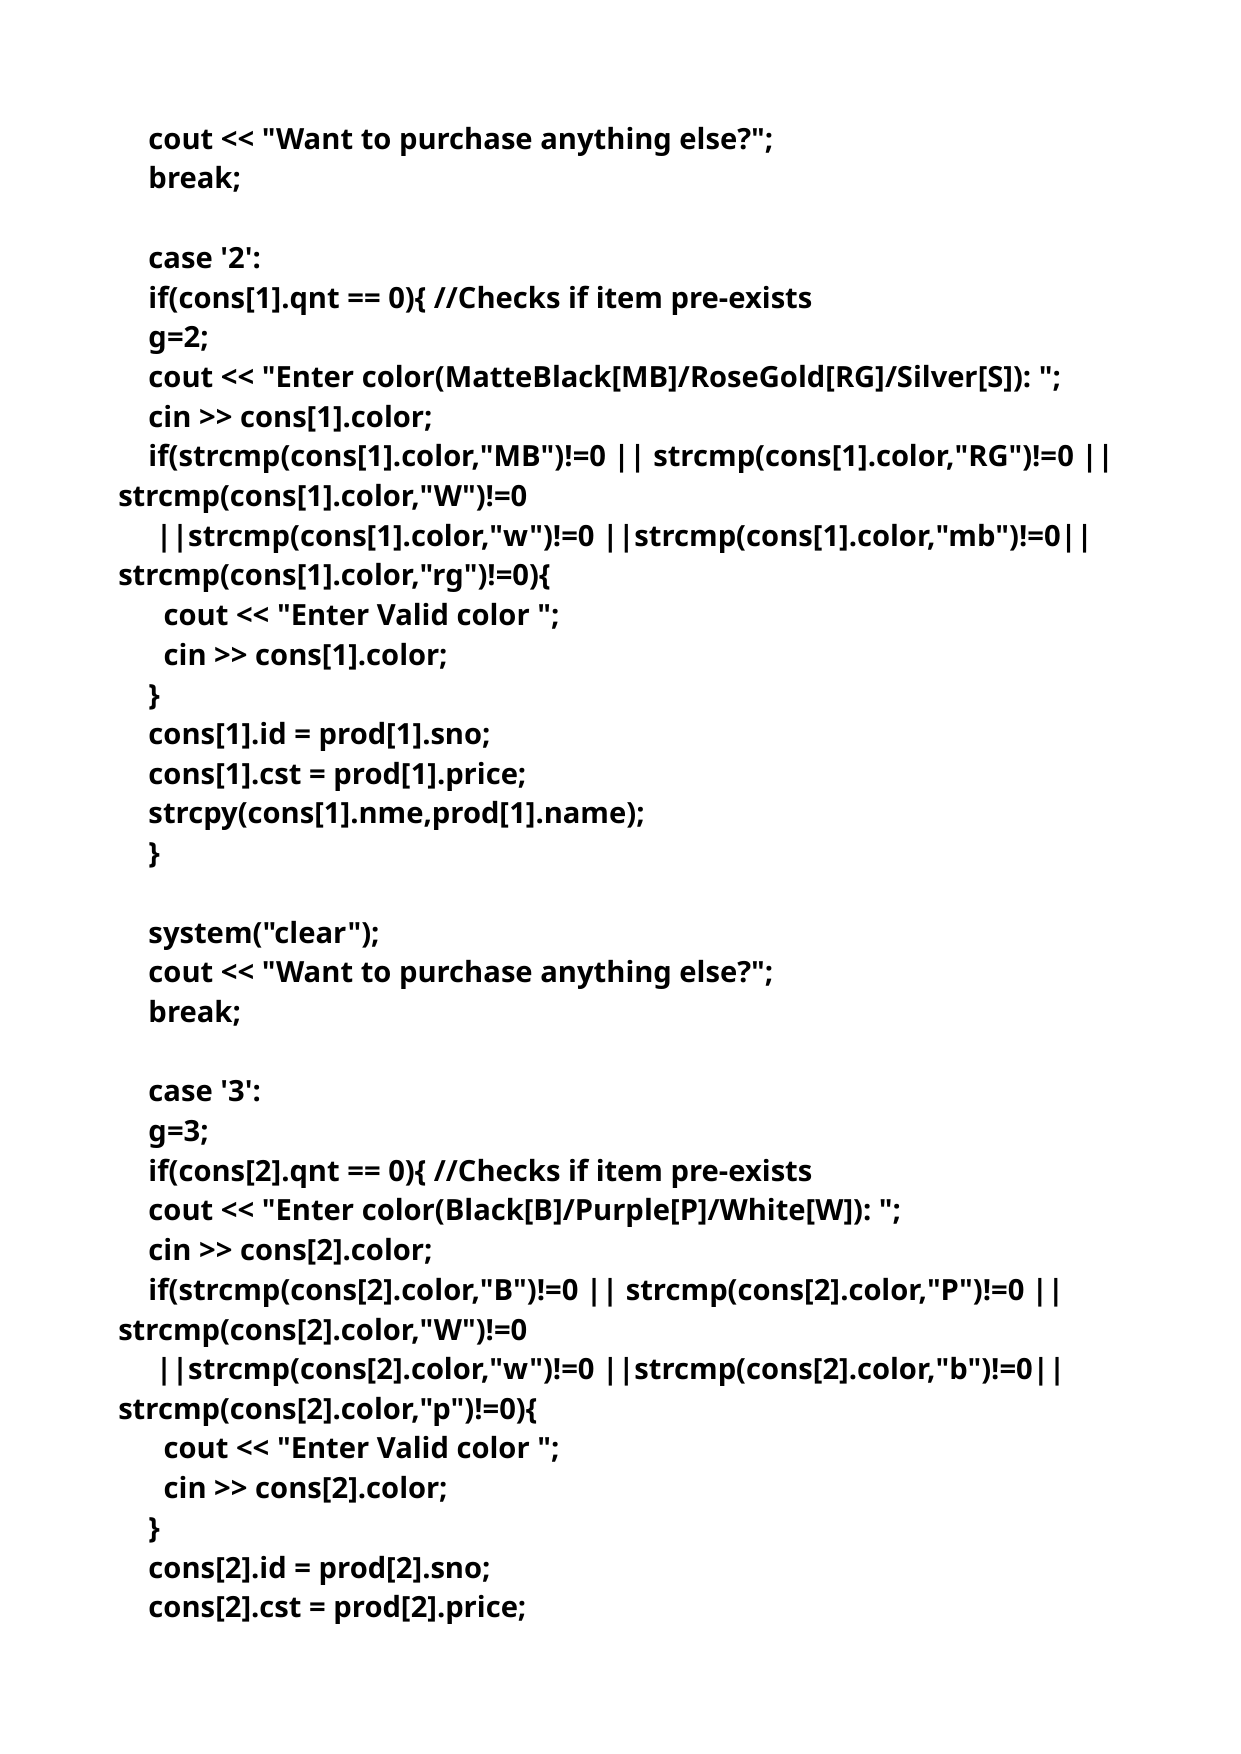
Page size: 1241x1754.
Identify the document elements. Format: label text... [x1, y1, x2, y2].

text } [118, 832, 1122, 872]
text break; [118, 991, 1122, 1031]
text g=2; [118, 317, 1122, 356]
text if(strcmp(cons[2].color,"B")!=0 || strcmp(cons[2].color,"P")!=0 || strcmp(cons[2].color,"W")!=0 [118, 1269, 1122, 1348]
text break; [118, 158, 1122, 197]
text cin >> cons[2].color; [118, 1467, 1122, 1507]
text case '2': [118, 237, 1122, 277]
text cons[1].cst = prod[1].price; [118, 753, 1122, 793]
text ||strcmp(cons[1].color,"w")!=0 ||strcmp(cons[1].color,"mb")!=0||strcmp(cons[1].color,"rg")!=0){ [118, 515, 1122, 594]
text case '3': [118, 1071, 1122, 1110]
text cout << "Want to purchase anything else?"; [118, 952, 1122, 991]
text cin >> cons[2].color; [118, 1229, 1122, 1269]
text cons[2].cst = prod[2].price; [118, 1587, 1122, 1626]
text cons[2].id = prod[2].sno; [118, 1547, 1122, 1587]
text if(strcmp(cons[1].color,"MB")!=0 || strcmp(cons[1].color,"RG")!=0 || strcmp(cons[1].color,"W")!=0 [118, 436, 1122, 515]
text cout << "Enter Valid color "; [118, 1428, 1122, 1467]
text cin >> cons[1].color; [118, 634, 1122, 674]
text cout << "Want to purchase anything else?"; [118, 118, 1122, 158]
text cons[1].id = prod[1].sno; [118, 713, 1122, 753]
text g=3; [118, 1110, 1122, 1150]
text if(cons[1].qnt == 0){ //Checks if item pre-exists [118, 277, 1122, 317]
text ||strcmp(cons[2].color,"w")!=0 ||strcmp(cons[2].color,"b")!=0||strcmp(cons[2].color,"p")!=0){ [118, 1348, 1122, 1428]
text cin >> cons[1].color; [118, 396, 1122, 436]
text cout << "Enter color(MatteBlack[MB]/RoseGold[RG]/Silver[S]): "; [118, 356, 1122, 396]
text } [118, 674, 1122, 713]
text strcpy(cons[1].nme,prod[1].name); [118, 793, 1122, 832]
text } [118, 1507, 1122, 1547]
text cout << "Enter Valid color "; [118, 594, 1122, 634]
text system("clear"); [118, 912, 1122, 952]
text if(cons[2].qnt == 0){ //Checks if item pre-exists [118, 1150, 1122, 1190]
text cout << "Enter color(Black[B]/Purple[P]/White[W]): "; [118, 1190, 1122, 1229]
